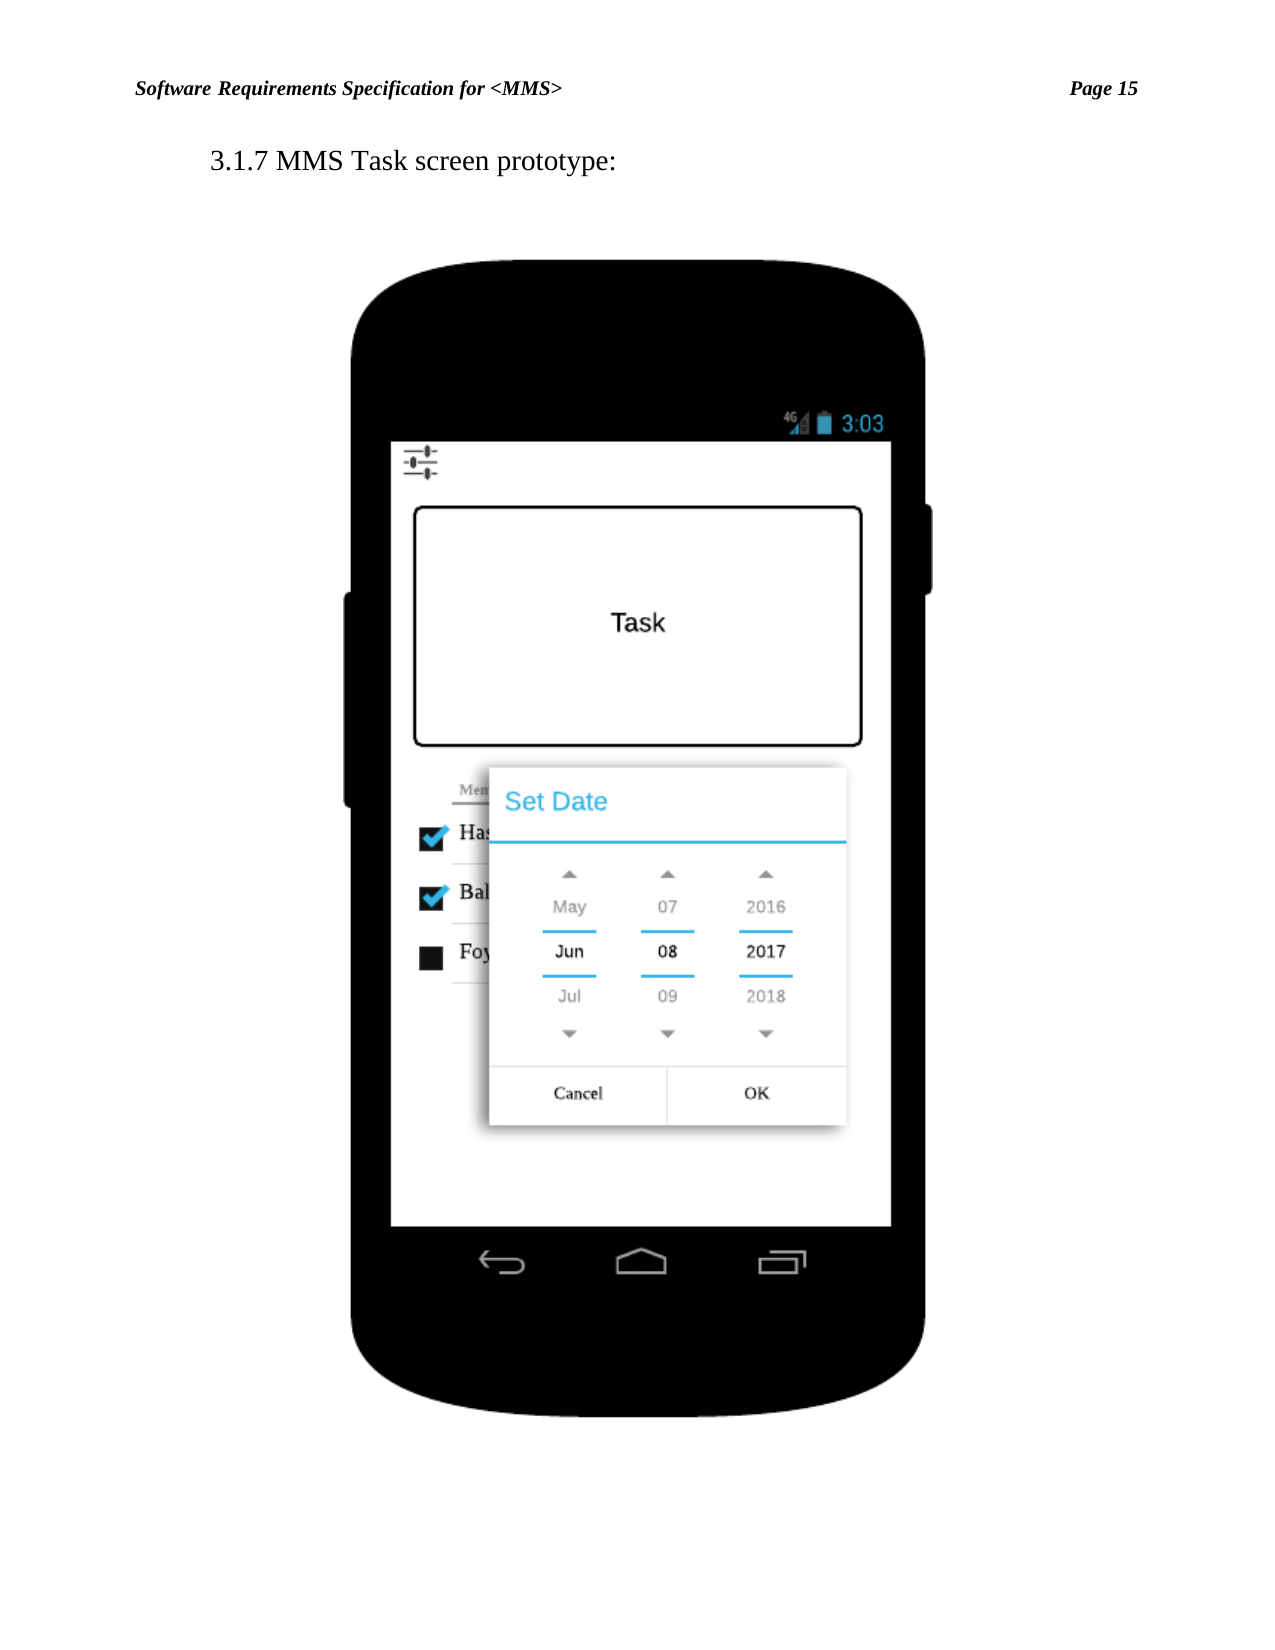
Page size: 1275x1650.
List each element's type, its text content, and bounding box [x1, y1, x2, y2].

text 3.1.7 MMS Task screen prototype: [135, 150, 1140, 175]
picture [284, 200, 991, 1477]
